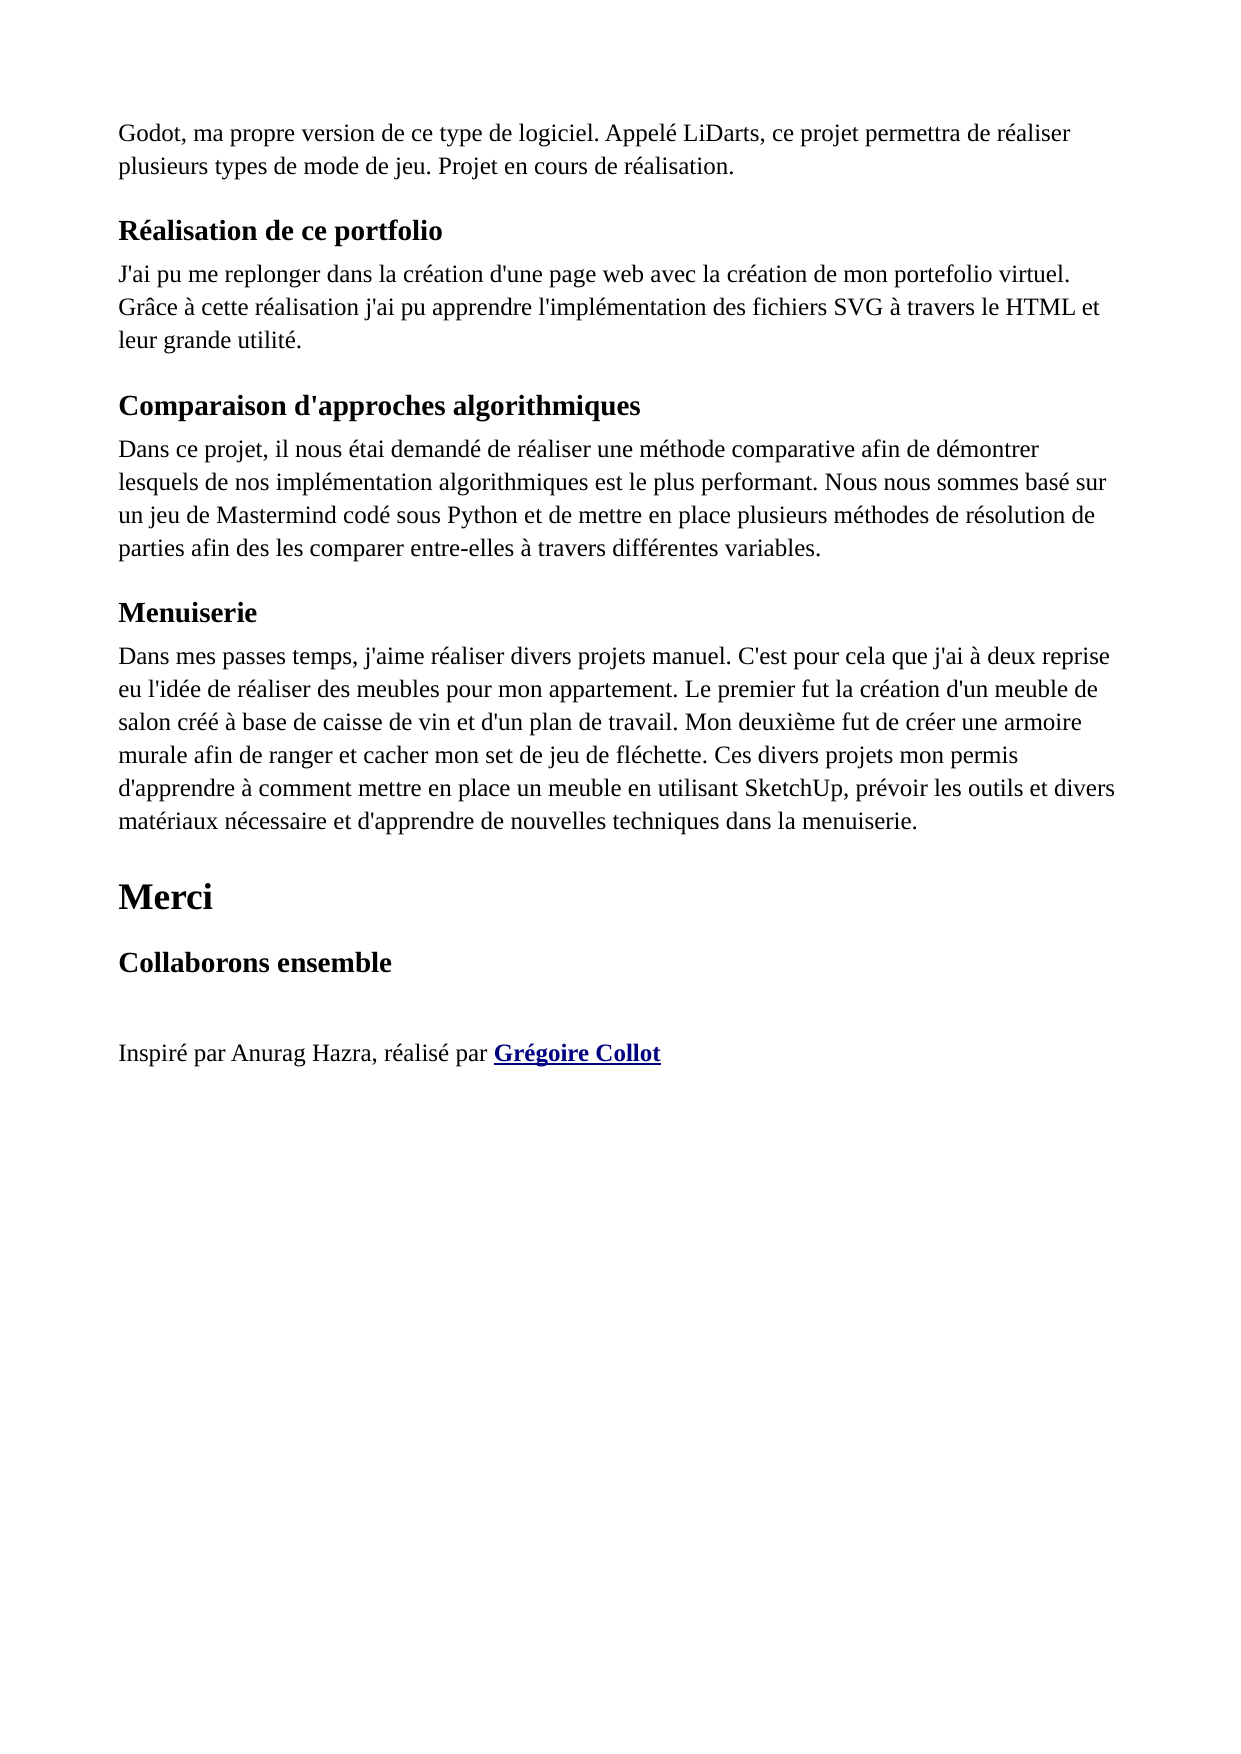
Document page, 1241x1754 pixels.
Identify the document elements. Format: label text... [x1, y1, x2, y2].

text Dans mes passes temps, j'aime réaliser divers projets manuel. C'est pour cela que j'ai à deux reprise eu l'idée de réaliser des meubles pour mon appartement. Le premier fut la création d'un meuble de salon créé à base de caisse de vin et d'un plan de travail. Mon deuxième fut de créer une armoire murale afin de ranger et cacher mon set de jeu de fléchette. Ces divers projets mon permis d'apprendre à comment mettre en place un meuble en utilisant SketchUp, prévoir les outils et divers matériaux nécessaire et d'apprendre de nouvelles techniques dans la menuiserie. [118, 641, 1122, 835]
subtitle Collaborons ensemble [118, 945, 1122, 978]
text J'ai pu me replonger dans la création d'une page web avec la création de mon portefolio virtuel. Grâce à cette réalisation j'ai pu apprendre l'implémentation des fichiers SVG à travers le HTML et leur grande utilité. [118, 259, 1122, 354]
subtitle Merci [118, 874, 1122, 918]
subtitle Menuiserie [118, 595, 1122, 628]
text Dans ce projet, il nous étai demandé de réaliser une méthode comparative afin de démontrer lesquels de nos implémentation algorithmiques est le plus performant. Nous nous sommes basé sur un jeu de Mastermind codé sous Python et de mettre en place plusieurs méthodes de résolution de parties afin des les comparer entre-elles à travers différentes variables. [118, 434, 1122, 561]
subtitle Réalisation de ce portfolio [118, 213, 1122, 247]
text Inspiré par Anurag Hazra, réalisé par Grégoire Collot [118, 1038, 1122, 1067]
subtitle Comparaison d'approches algorithmiques [118, 388, 1122, 421]
text Godot, ma propre version de ce type de logiciel. Appelé LiDarts, ce projet permettra de réaliser plusieurs types de mode de jeu. Projet en cours de réalisation. [118, 118, 1122, 180]
